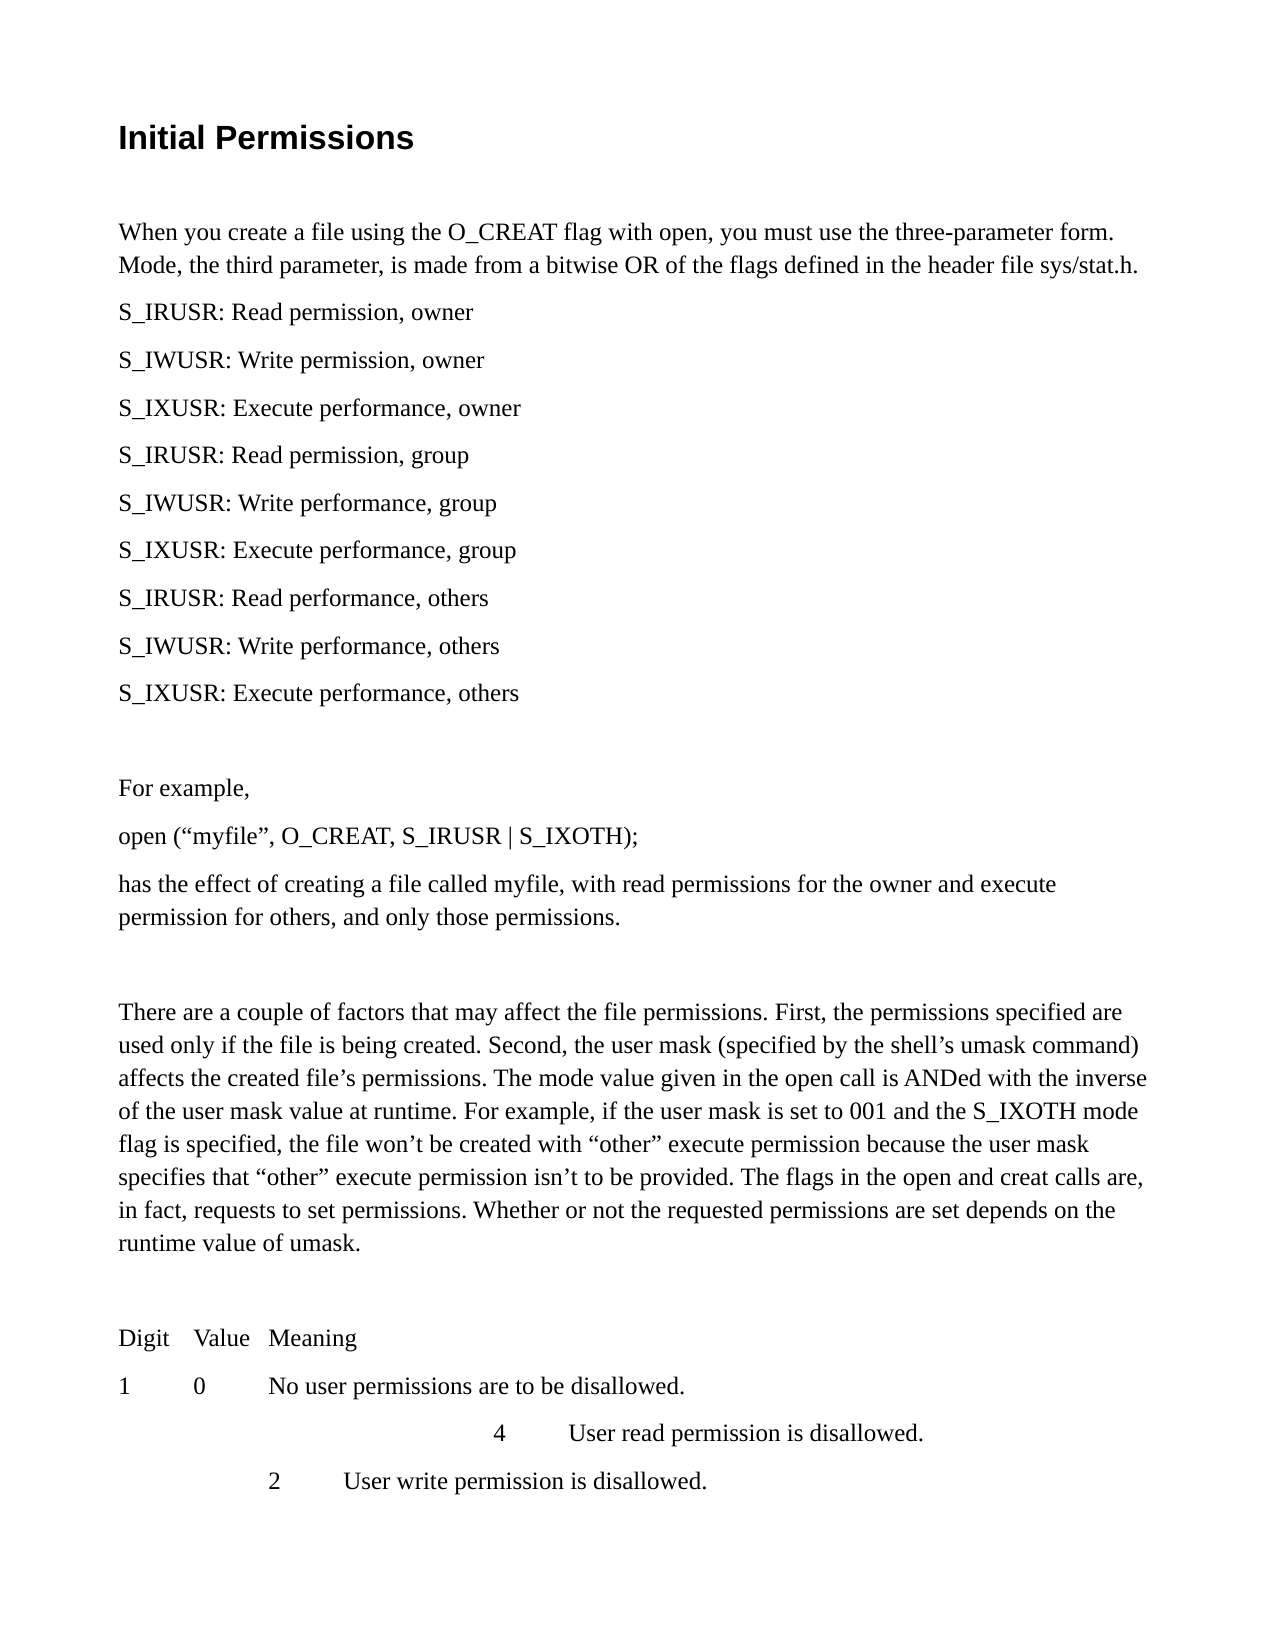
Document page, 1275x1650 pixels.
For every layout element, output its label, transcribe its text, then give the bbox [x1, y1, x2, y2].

text S_IXUSR: Execute performance, group [118, 536, 1157, 564]
text S_IWUSR: Write permission, owner [118, 345, 1157, 374]
text There are a couple of factors that may affect the file permissions. First, the permissions specified are used only if the file is being created. Second, the user mask (specified by the shell’s umask command) affects the created file’s permissions. The mode value given in the open call is ANDed with the inverse of the user mask value at runtime. For example, if the user mask is set to 001 and the S_IXOTH mode flag is specified, the file won’t be created with “other” execute permission because the user mask specifies that “other” execute permission isn’t to be provided. The flags in the open and creat calls are, in fact, requests to set permissions. Whether or not the requested permissions are set depends on the runtime value of umask. [118, 997, 1157, 1257]
text For example, [118, 773, 1157, 802]
text S_IWUSR: Write performance, others [118, 631, 1157, 659]
text S_IRUSR: Read permission, owner [118, 297, 1157, 326]
text 2 User write permission is disallowed. [118, 1466, 1157, 1495]
text S_IXUSR: Execute performance, others [118, 678, 1157, 707]
text S_IRUSR: Read permission, group [118, 440, 1157, 469]
text open (“myfile”, O_CREAT, S_IRUSR | S_IXOTH); [118, 821, 1157, 850]
subtitle Initial Permissions [118, 118, 1157, 157]
text S_IWUSR: Write performance, group [118, 488, 1157, 517]
text 1 0 No user permissions are to be disallowed. [118, 1371, 1157, 1400]
text 4 User read permission is disallowed. [118, 1418, 1157, 1447]
text S_IXUSR: Execute performance, owner [118, 393, 1157, 421]
text S_IRUSR: Read performance, others [118, 583, 1157, 612]
text When you create a file using the O_CREAT flag with open, you must use the three-parameter form. Mode, the third parameter, is made from a bitwise OR of the flags defined in the header file sys/stat.h. [118, 217, 1157, 279]
text has the effect of creating a file called myfile, with read permissions for the owner and execute permission for others, and only those permissions. [118, 869, 1157, 931]
text Digit Value Meaning [118, 1323, 1157, 1352]
